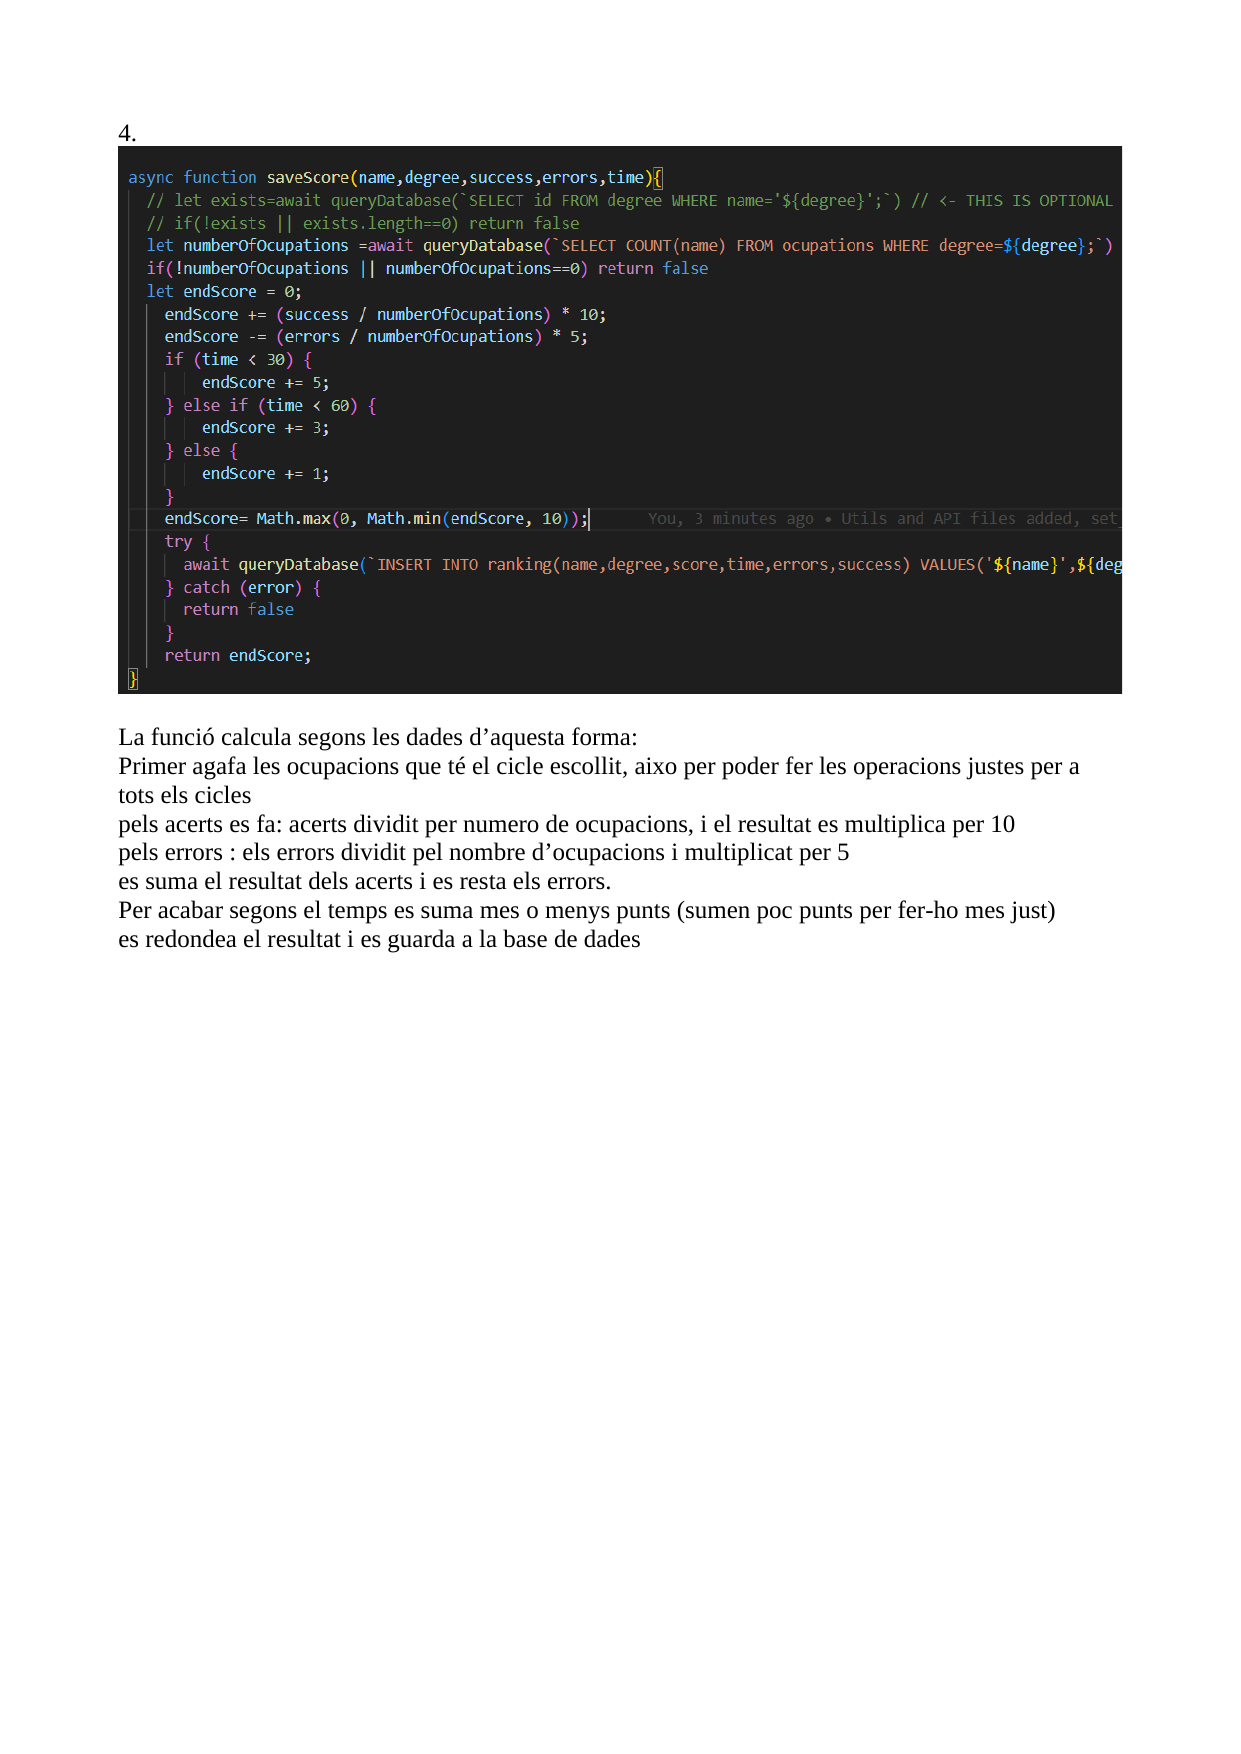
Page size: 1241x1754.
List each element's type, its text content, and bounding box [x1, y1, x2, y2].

text Per acabar segons el temps es suma mes o menys punts (sumen poc punts per fer-ho mes just) [118, 895, 1122, 924]
text es redondea el resultat i es guarda a la base de dades [118, 924, 1122, 952]
text es suma el resultat dels acerts i es resta els errors. [118, 866, 1122, 895]
text 4. [118, 118, 1122, 146]
text Primer agafa les ocupacions que té el cicle escollit, aixo per poder fer les operacions justes per a tots els cicles [118, 751, 1122, 809]
picture [118, 146, 1123, 694]
text La funció calcula segons les dades d’aquesta forma: [118, 722, 1122, 751]
text pels errors : els errors dividit pel nombre d’ocupacions i multiplicat per 5 [118, 837, 1122, 866]
text pels acerts es fa: acerts dividit per numero de ocupacions, i el resultat es multiplica per 10 [118, 809, 1122, 837]
